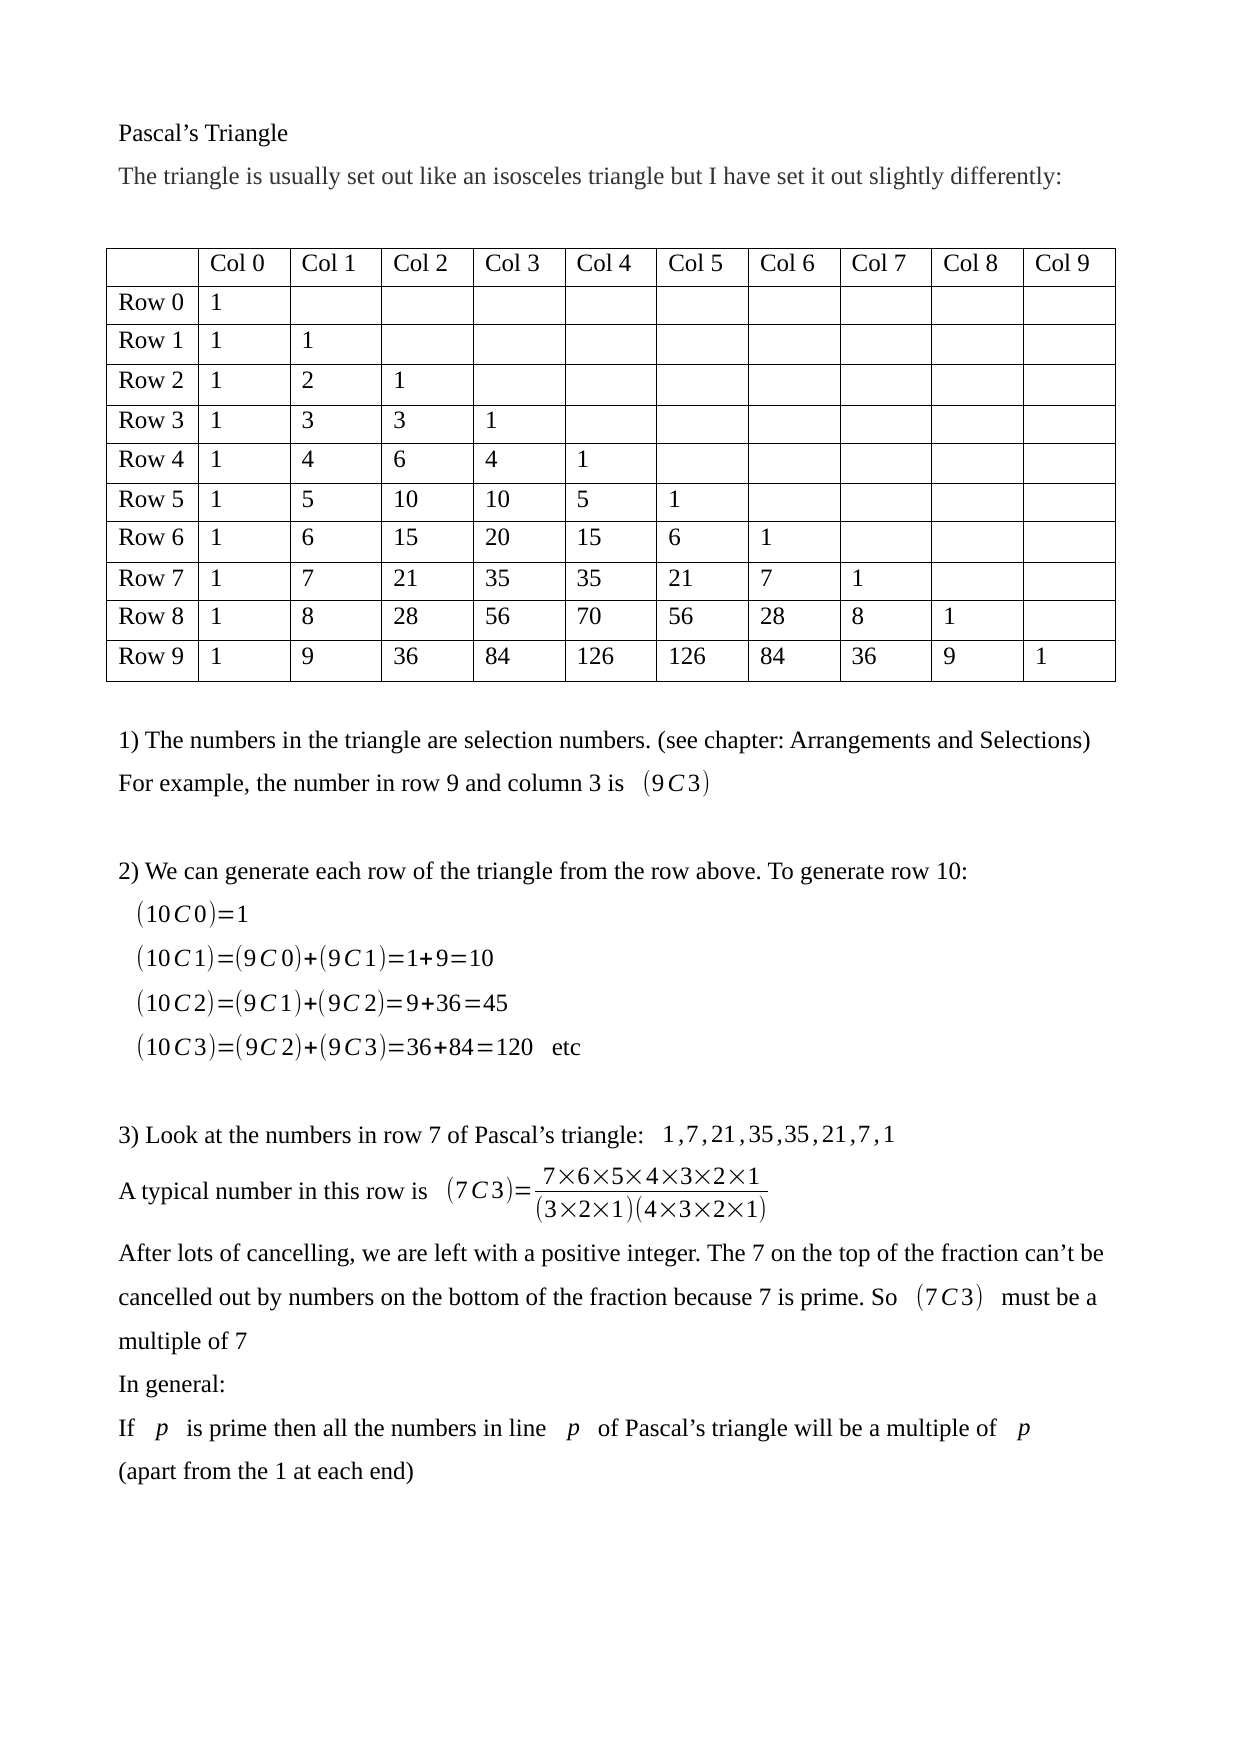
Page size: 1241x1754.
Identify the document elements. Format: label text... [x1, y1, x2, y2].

table_cell [841, 484, 931, 521]
table_cell Row 9 [107, 641, 198, 681]
table_cell 56 [474, 601, 565, 640]
text 3) Look at the numbers in row 7 of Pascal’s triangle: [118, 1120, 1122, 1148]
text 1) The numbers in the triangle are selection numbers. (see chapter: Arrangements and Selections) [118, 725, 1122, 753]
table_cell 8 [291, 601, 381, 640]
table_cell 3 [382, 406, 473, 443]
table_cell 1 [291, 325, 381, 364]
table_cell Row 8 [107, 601, 198, 640]
table_cell 6 [291, 522, 381, 562]
table_cell [382, 287, 473, 324]
table_cell [932, 287, 1023, 324]
table_cell [932, 365, 1023, 404]
table_cell [1024, 325, 1115, 364]
table_header Col 1 [291, 249, 381, 286]
table_header Col 9 [1024, 249, 1115, 286]
table_cell [932, 522, 1023, 562]
table_cell [1024, 444, 1115, 483]
table_cell 9 [291, 641, 381, 681]
table_cell Row 3 [107, 406, 198, 443]
table_cell 10 [474, 484, 565, 521]
table_header Col 8 [932, 249, 1023, 286]
text (apart from the 1 at each end) [118, 1456, 1122, 1484]
table_cell 10 [382, 484, 473, 521]
table_cell 1 [932, 601, 1023, 640]
table_cell 20 [474, 522, 565, 562]
table_cell [474, 325, 565, 364]
table_cell 126 [657, 641, 748, 681]
table_header Col 4 [566, 249, 656, 286]
table_header [107, 249, 198, 286]
table_cell 5 [291, 484, 381, 521]
table_header Col 6 [749, 249, 840, 286]
table_cell 1 [199, 287, 290, 324]
table_cell 7 [291, 563, 381, 600]
table_cell 36 [841, 641, 931, 681]
table_cell 1 [841, 563, 931, 600]
text 2) We can generate each row of the triangle from the row above. To generate row 10: [118, 856, 1122, 884]
table_cell 70 [566, 601, 656, 640]
table_cell 1 [382, 365, 473, 404]
table_cell [657, 444, 748, 483]
table_cell [474, 287, 565, 324]
table_cell Row 1 [107, 325, 198, 364]
table_cell 15 [566, 522, 656, 562]
table_header Col 3 [474, 249, 565, 286]
table_cell [749, 444, 840, 483]
table_cell 35 [566, 563, 656, 600]
table_cell [291, 287, 381, 324]
table_cell [657, 325, 748, 364]
table_cell 9 [932, 641, 1023, 681]
table_cell Row 4 [107, 444, 198, 483]
table_cell 21 [657, 563, 748, 600]
table_header Col 7 [841, 249, 931, 286]
table_cell [657, 365, 748, 404]
table_cell [382, 325, 473, 364]
table_cell [657, 287, 748, 324]
table_cell 6 [382, 444, 473, 483]
table_cell 1 [566, 444, 656, 483]
table_cell 28 [382, 601, 473, 640]
table_cell 56 [657, 601, 748, 640]
table_cell [1024, 601, 1115, 640]
table_cell [657, 406, 748, 443]
table_cell 7 [749, 563, 840, 600]
table_cell 4 [291, 444, 381, 483]
text The triangle is usually set out like an isosceles triangle but I have set it out slightly differently: [118, 161, 1122, 190]
table_cell 15 [382, 522, 473, 562]
table_cell 1 [749, 522, 840, 562]
table_cell [932, 444, 1023, 483]
text Ifis prime then all the numbers in lineof Pascal’s triangle will be a multiple of [118, 1413, 1122, 1441]
table_cell 3 [291, 406, 381, 443]
table_cell [749, 365, 840, 404]
text After lots of cancelling, we are left with a positive integer. The 7 on the top of the fraction can’t be cancelled out by numbers on the bottom of the fraction because 7 is prime. Somust be a multiple of 7 [118, 1238, 1122, 1355]
table_cell [932, 406, 1023, 443]
table_cell [749, 287, 840, 324]
text etc [118, 1032, 1122, 1062]
text In general: [118, 1369, 1122, 1398]
table_cell 1 [657, 484, 748, 521]
table_cell 28 [749, 601, 840, 640]
table_cell 36 [382, 641, 473, 681]
table_cell [749, 406, 840, 443]
table_cell [932, 563, 1023, 600]
table_cell [566, 365, 656, 404]
table_cell 21 [382, 563, 473, 600]
table_cell [932, 484, 1023, 521]
text For example, the number in row 9 and column 3 is [118, 768, 1122, 798]
table_cell 84 [749, 641, 840, 681]
table_cell [1024, 287, 1115, 324]
table_header Col 0 [199, 249, 290, 286]
table_cell [932, 325, 1023, 364]
table_cell [841, 287, 931, 324]
table_cell 1 [199, 484, 290, 521]
table_cell 126 [566, 641, 656, 681]
table_cell [841, 522, 931, 562]
text Pascal’s Triangle [118, 118, 1122, 147]
table_cell [1024, 522, 1115, 562]
table_cell 35 [474, 563, 565, 600]
table_cell Row 2 [107, 365, 198, 404]
table_cell 1 [199, 601, 290, 640]
table_cell [566, 325, 656, 364]
table_cell 1 [199, 522, 290, 562]
table_cell [841, 325, 931, 364]
table_cell Row 5 [107, 484, 198, 521]
table_cell 1 [474, 406, 565, 443]
table_cell 5 [566, 484, 656, 521]
table_cell 1 [199, 563, 290, 600]
table_cell 1 [199, 365, 290, 404]
table_cell Row 7 [107, 563, 198, 600]
table_cell 1 [1024, 641, 1115, 681]
table_cell 4 [474, 444, 565, 483]
text A typical number in this row is [118, 1163, 1122, 1224]
table_cell 84 [474, 641, 565, 681]
table_cell 1 [199, 641, 290, 681]
table_cell [749, 325, 840, 364]
table_header Col 2 [382, 249, 473, 286]
table_cell [749, 484, 840, 521]
table_cell [841, 365, 931, 404]
table_cell [566, 406, 656, 443]
table_cell [1024, 484, 1115, 521]
table_cell Row 0 [107, 287, 198, 324]
table_cell Row 6 [107, 522, 198, 562]
table_header Col 5 [657, 249, 748, 286]
table_cell [1024, 563, 1115, 600]
table_cell 2 [291, 365, 381, 404]
table_cell 6 [657, 522, 748, 562]
table_cell 8 [841, 601, 931, 640]
table_cell 1 [199, 325, 290, 364]
table_cell [1024, 406, 1115, 443]
table_cell 1 [199, 406, 290, 443]
table_cell [566, 287, 656, 324]
table_cell [841, 444, 931, 483]
table_cell [1024, 365, 1115, 404]
table_cell [474, 365, 565, 404]
table_cell 1 [199, 444, 290, 483]
table_cell [841, 406, 931, 443]
